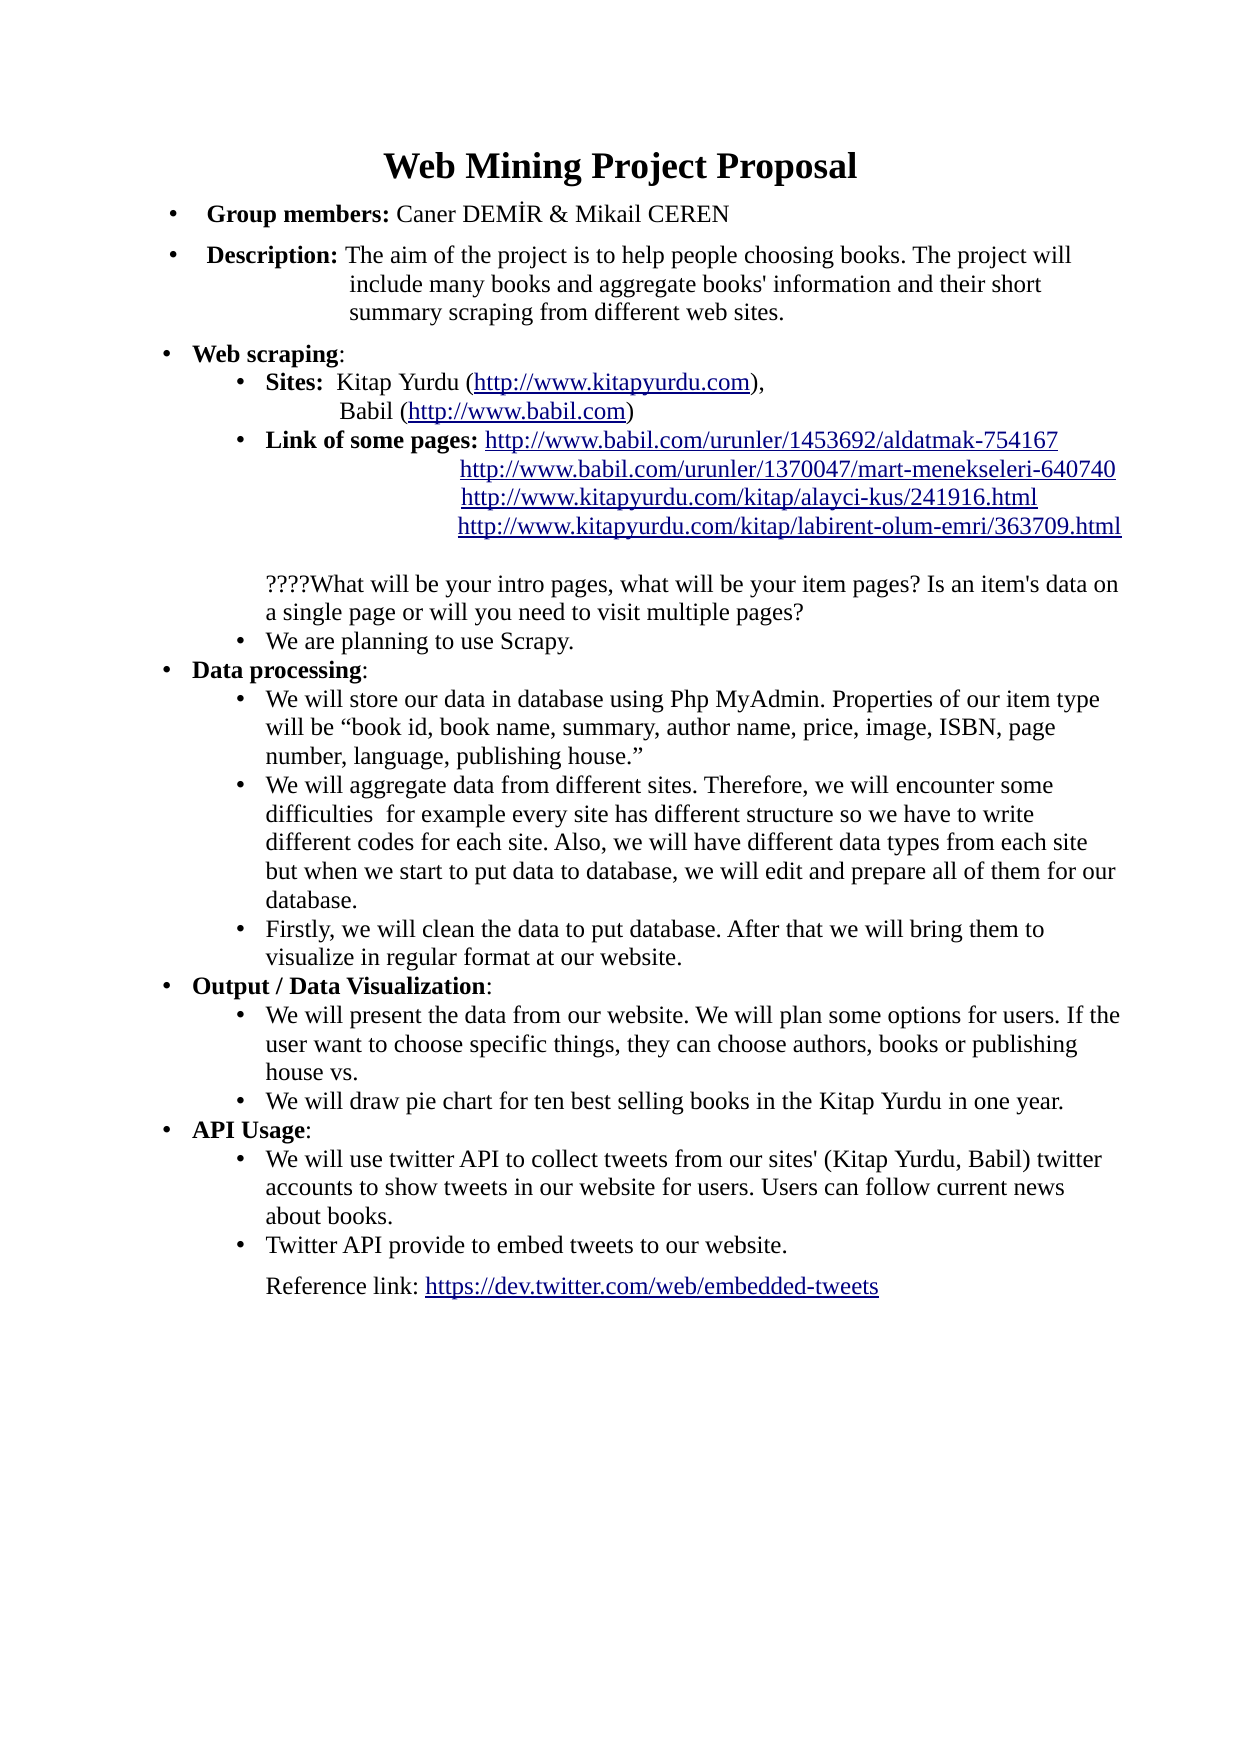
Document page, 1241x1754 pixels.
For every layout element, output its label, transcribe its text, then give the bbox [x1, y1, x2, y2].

list Web scraping: [162, 339, 1122, 367]
list We will draw pie chart for ten best selling books in the Kitap Yurdu in one year. [236, 1086, 1122, 1115]
list Reference link: https://dev.twitter.com/web/embedded-tweets [236, 1271, 1122, 1300]
list Group members: Caner DEMİR & Mikail CEREN [169, 199, 1122, 227]
text http://www.kitapyurdu.com/kitap/labirent-olum-emri/363709.html [118, 511, 1122, 540]
list We will store our data in database using Php MyAdmin. Properties of our item type will be “book id, book name, summary, author name, price, image, ISBN, page number, language, publishing house.” [236, 684, 1122, 770]
list Output / Data Visualization: [162, 971, 1122, 1000]
list Firstly, we will clean the data to put database. After that we will bring them to visualize in regular format at our website. [236, 914, 1122, 971]
list We will present the data from our website. We will plan some options for users. If the user want to choose specific things, they can choose authors, books or publishing house vs. [236, 1000, 1122, 1086]
list ????What will be your intro pages, what will be your item pages? Is an item's data on a single page or will you need to visit multiple pages? [236, 569, 1122, 626]
subtitle Web Mining Project Proposal [118, 143, 1122, 186]
list Babil (http://www.babil.com) [309, 396, 1122, 425]
list Data processing: [162, 655, 1122, 684]
list Description: The aim of the project is to help people choosing books. The project will include many books and aggregate books' information and their short summary scraping from different web sites. [169, 240, 1122, 326]
text http://www.babil.com/urunler/1370047/mart-menekseleri-640740 [118, 454, 1122, 482]
text http://www.kitapyurdu.com/kitap/alayci-kus/241916.html [118, 482, 1122, 511]
list We will aggregate data from different sites. Therefore, we will encounter some difficulties for example every site has different structure so we have to write different codes for each site. Also, we will have different data types from each site but when we start to put data to database, we will edit and prepare all of them for our database. [236, 770, 1122, 914]
list We will use twitter API to collect tweets from our sites' (Kitap Yurdu, Babil) twitter accounts to show tweets in our website for users. Users can follow current news about books. [236, 1144, 1122, 1230]
list API Usage: [162, 1115, 1122, 1144]
list We are planning to use Scrapy. [236, 626, 1122, 655]
list Sites: Kitap Yurdu (http://www.kitapyurdu.com), [236, 367, 1122, 396]
list Twitter API provide to embed tweets to our website. [236, 1230, 1122, 1259]
list Link of some pages: http://www.babil.com/urunler/1453692/aldatmak-754167 [236, 425, 1122, 454]
